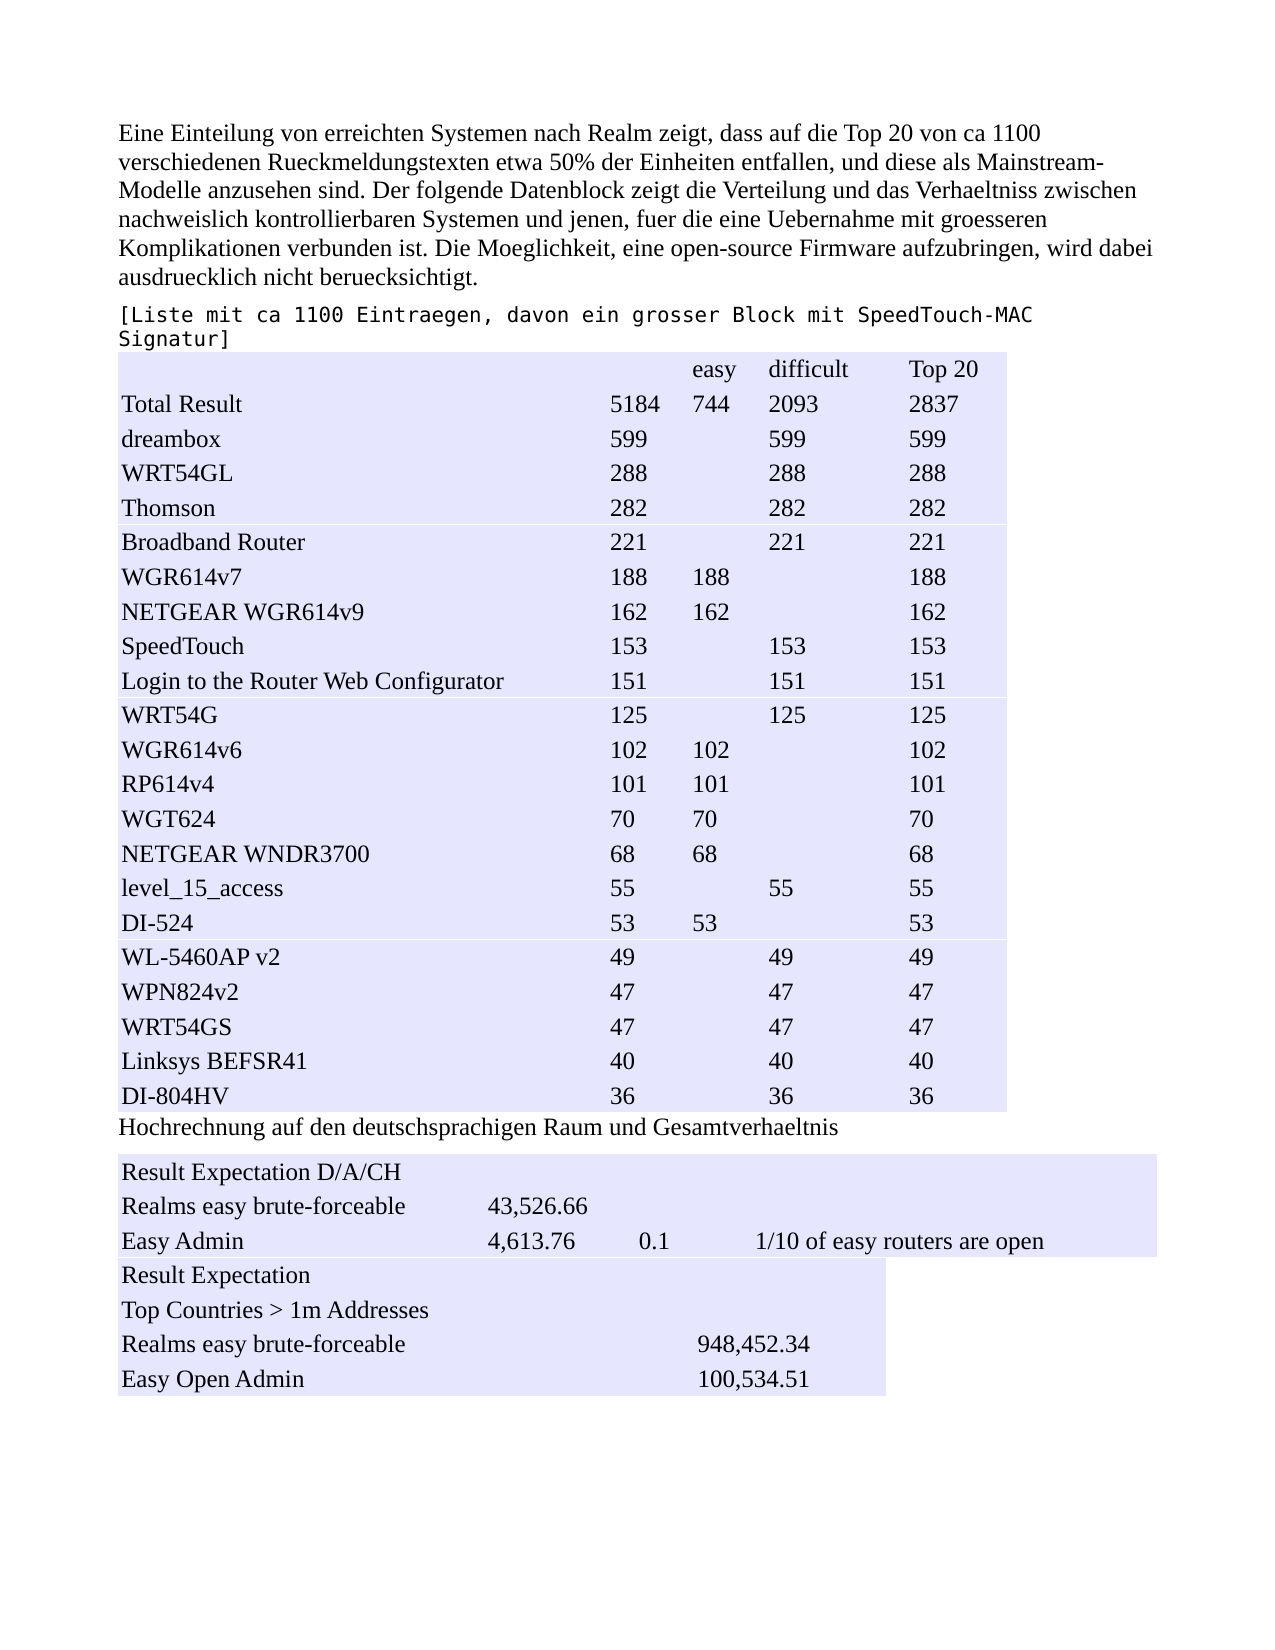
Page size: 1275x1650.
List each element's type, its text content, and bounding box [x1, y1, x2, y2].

table_cell [689, 940, 765, 974]
table_cell [689, 525, 765, 559]
table_cell 55 [765, 870, 906, 905]
table_cell DI-804HV [118, 1078, 607, 1112]
table_header Top 20 [906, 352, 1007, 386]
table_cell RP614v4 [118, 767, 607, 801]
table_cell 70 [607, 801, 689, 836]
table_cell WL-5460AP v2 [118, 940, 607, 974]
table_cell 40 [607, 1043, 689, 1078]
table_cell [636, 1188, 717, 1223]
table_cell [689, 974, 765, 1009]
table_cell [765, 594, 906, 628]
table_cell [689, 421, 765, 455]
table_cell NETGEAR WGR614v9 [118, 594, 607, 628]
table_cell NETGEAR WNDR3700 [118, 836, 607, 870]
table_cell [694, 1292, 886, 1327]
table_cell 49 [765, 940, 906, 974]
table_cell 102 [906, 732, 1007, 767]
table_cell 599 [607, 421, 689, 455]
table_cell Login to the Router Web Configurator [118, 663, 607, 697]
table_cell 101 [906, 767, 1007, 801]
table_cell 221 [607, 525, 689, 559]
table_cell [765, 905, 906, 939]
table_cell 68 [607, 836, 689, 870]
table_cell 47 [906, 1009, 1007, 1043]
table_header [752, 1154, 1157, 1188]
table_cell 188 [689, 559, 765, 594]
table_cell Easy Admin [118, 1223, 485, 1257]
table_cell 221 [906, 525, 1007, 559]
table_cell 125 [765, 698, 906, 732]
table_cell 153 [607, 628, 689, 663]
table_cell 744 [689, 386, 765, 421]
table_cell 599 [765, 421, 906, 455]
table_cell 288 [607, 455, 689, 490]
table_cell SpeedTouch [118, 628, 607, 663]
table_cell 70 [689, 801, 765, 836]
table_cell 36 [906, 1078, 1007, 1112]
table_cell 47 [607, 974, 689, 1009]
table_header [607, 352, 689, 386]
table_cell [689, 870, 765, 905]
table_header [636, 1154, 717, 1188]
text [Liste mit ca 1100 Eintraegen, davon ein grosser Block mit SpeedTouch-MAC Signatur] [118, 303, 1157, 352]
table_cell 2093 [765, 386, 906, 421]
table_header difficult [765, 352, 906, 386]
table_cell 1/10 of easy routers are open [752, 1223, 1157, 1257]
table_cell 288 [906, 455, 1007, 490]
table_cell [717, 1188, 752, 1223]
table_cell 2837 [906, 386, 1007, 421]
table_cell 68 [689, 836, 765, 870]
table_cell WGR614v7 [118, 559, 607, 594]
table_cell 188 [607, 559, 689, 594]
text Eine Einteilung von erreichten Systemen nach Realm zeigt, dass auf die Top 20 von ca 1100 verschiedenen Rueckmeldungstexten etwa 50% der Einheiten entfallen, und diese als Mainstream-Modelle anzusehen sind. Der folgende Datenblock zeigt die Verteilung und das Verhaeltniss zwischen nachweislich kontrollierbaren Systemen und jenen, fuer die eine Uebernahme mit groesseren Komplikationen verbunden ist. Die Moeglichkeit, eine open-source Firmware aufzubringen, wird dabei ausdruecklich nicht beruecksichtigt. [118, 118, 1157, 291]
table_cell WGT624 [118, 801, 607, 836]
table_cell 153 [765, 628, 906, 663]
table_cell 70 [906, 801, 1007, 836]
table_cell Total Result [118, 386, 607, 421]
table_header Result Expectation [118, 1258, 694, 1292]
table_cell [752, 1188, 1157, 1223]
table_cell 948,452.34 [694, 1327, 886, 1361]
table_cell DI-524 [118, 905, 607, 939]
table_cell 102 [689, 732, 765, 767]
table_cell 102 [607, 732, 689, 767]
table_cell 288 [765, 455, 906, 490]
table_cell [689, 1043, 765, 1078]
table_cell 47 [906, 974, 1007, 1009]
table_cell WRT54G [118, 698, 607, 732]
table_cell 282 [906, 490, 1007, 524]
table_cell 125 [906, 698, 1007, 732]
table_cell [717, 1223, 752, 1257]
table_cell 100,534.51 [694, 1361, 886, 1396]
table_cell 68 [906, 836, 1007, 870]
table_cell Thomson [118, 490, 607, 524]
table_cell 47 [765, 974, 906, 1009]
table_cell 151 [607, 663, 689, 697]
table_cell [689, 1009, 765, 1043]
table_cell [689, 628, 765, 663]
table_cell level_15_access [118, 870, 607, 905]
table_cell 153 [906, 628, 1007, 663]
table_cell 151 [906, 663, 1007, 697]
table_cell dreambox [118, 421, 607, 455]
table_header Result Expectation D/A/CH [118, 1154, 485, 1188]
table_cell 53 [906, 905, 1007, 939]
table_cell [689, 698, 765, 732]
table_cell 43,526.66 [485, 1188, 636, 1223]
table_cell 55 [607, 870, 689, 905]
table_cell [765, 801, 906, 836]
table_cell [765, 836, 906, 870]
table_cell 101 [689, 767, 765, 801]
table_cell [689, 490, 765, 524]
table_cell 53 [607, 905, 689, 939]
table_cell 162 [689, 594, 765, 628]
table_cell 47 [765, 1009, 906, 1043]
table_cell WRT54GS [118, 1009, 607, 1043]
table_cell 0.1 [636, 1223, 717, 1257]
table_cell [765, 732, 906, 767]
table_cell 101 [607, 767, 689, 801]
table_cell Linksys BEFSR41 [118, 1043, 607, 1078]
table_cell 125 [607, 698, 689, 732]
table_cell 53 [689, 905, 765, 939]
table_cell 162 [906, 594, 1007, 628]
table_cell 40 [765, 1043, 906, 1078]
table_cell 36 [765, 1078, 906, 1112]
table_cell 49 [607, 940, 689, 974]
table_cell 4,613.76 [485, 1223, 636, 1257]
table_cell 5184 [607, 386, 689, 421]
table_header [717, 1154, 752, 1188]
table_header [694, 1258, 886, 1292]
table_cell WRT54GL [118, 455, 607, 490]
table_cell [689, 1078, 765, 1112]
text Hochrechnung auf den deutschsprachigen Raum und Gesamtverhaeltnis [118, 1112, 1157, 1141]
table_cell [689, 663, 765, 697]
table_cell Broadband Router [118, 525, 607, 559]
table_cell 151 [765, 663, 906, 697]
table_cell [765, 767, 906, 801]
table_header [485, 1154, 636, 1188]
table_cell 55 [906, 870, 1007, 905]
table_cell Easy Open Admin [118, 1361, 694, 1396]
table_cell WGR614v6 [118, 732, 607, 767]
table_cell 221 [765, 525, 906, 559]
table_cell 47 [607, 1009, 689, 1043]
table_cell 282 [607, 490, 689, 524]
table_cell 599 [906, 421, 1007, 455]
table_cell 40 [906, 1043, 1007, 1078]
table_cell Realms easy brute-forceable [118, 1188, 485, 1223]
table_cell 282 [765, 490, 906, 524]
table_cell [765, 559, 906, 594]
table_header [118, 352, 607, 386]
table_header easy [689, 352, 765, 386]
table_cell Realms easy brute-forceable [118, 1327, 694, 1361]
table_cell 49 [906, 940, 1007, 974]
table_cell [689, 455, 765, 490]
table_cell 162 [607, 594, 689, 628]
table_cell 188 [906, 559, 1007, 594]
table_cell 36 [607, 1078, 689, 1112]
table_cell WPN824v2 [118, 974, 607, 1009]
table_cell Top Countries > 1m Addresses [118, 1292, 694, 1327]
